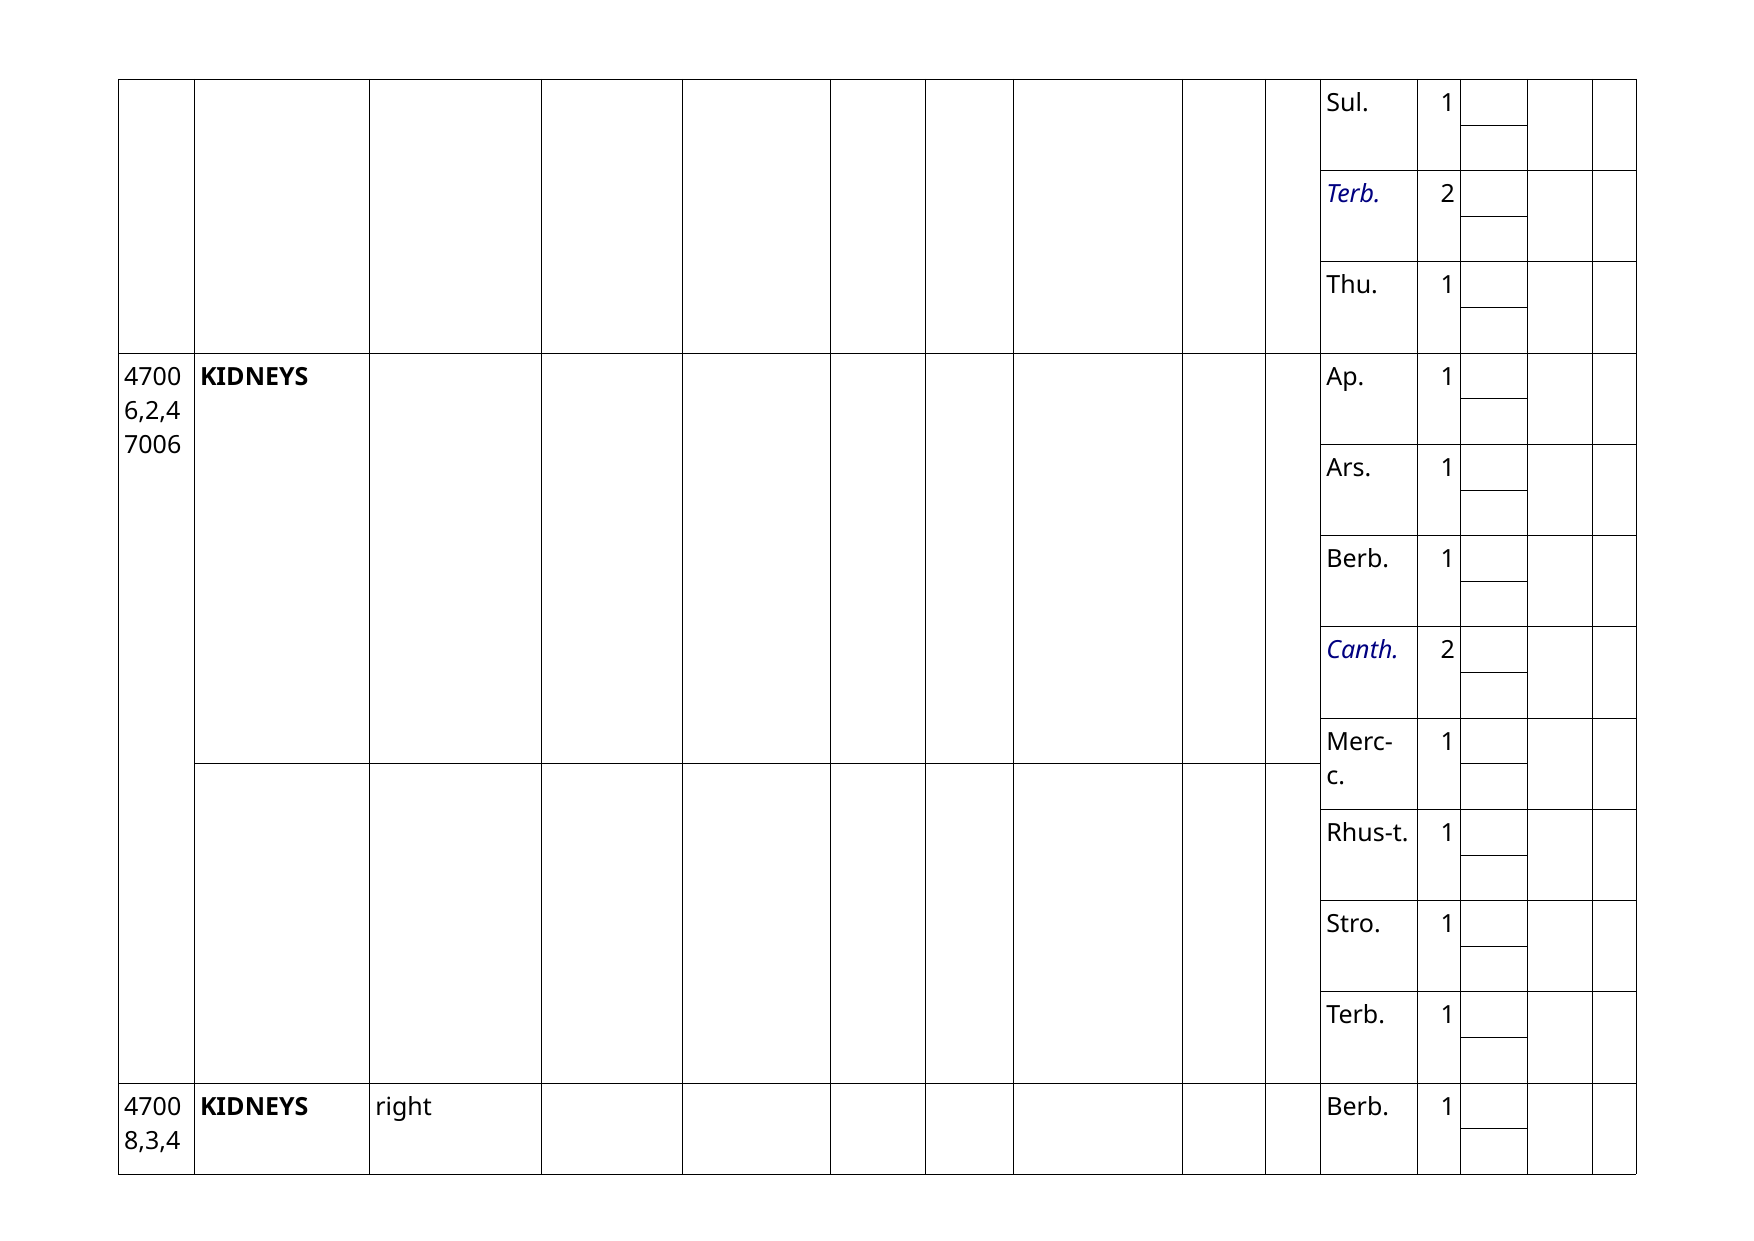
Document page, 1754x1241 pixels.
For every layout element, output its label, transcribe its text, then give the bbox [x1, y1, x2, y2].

table_cell 2 [1418, 627, 1460, 718]
table_cell [195, 80, 369, 353]
table_cell 1 [1418, 992, 1460, 1083]
table_cell [542, 80, 682, 353]
table_cell Terb. [1321, 992, 1417, 1083]
table_cell 1 [1418, 80, 1460, 170]
table_cell [926, 80, 1013, 353]
table_cell right [370, 1084, 541, 1174]
table_cell [1461, 764, 1527, 809]
table_cell [1266, 354, 1320, 763]
table_cell [1528, 627, 1592, 718]
table_cell [831, 354, 925, 763]
table_cell [1593, 992, 1636, 1083]
table_cell [1461, 856, 1527, 900]
table_cell 47006,2,47006 [119, 354, 194, 1083]
table_cell [1461, 536, 1527, 581]
table_cell [542, 354, 682, 763]
table_cell Stro. [1321, 901, 1417, 991]
table_cell Sul. [1321, 80, 1417, 170]
table_cell [1593, 810, 1636, 900]
table_cell [1593, 171, 1636, 261]
table_cell [683, 1084, 830, 1174]
table_cell [1528, 171, 1592, 261]
table_cell [1593, 80, 1636, 170]
table_cell [1461, 399, 1527, 444]
table_cell [1528, 80, 1592, 170]
table_cell [1461, 217, 1527, 261]
table_cell [195, 764, 369, 1083]
table_cell [1461, 719, 1527, 763]
table_cell [1593, 901, 1636, 991]
table_cell [1593, 445, 1636, 535]
table_cell [1183, 764, 1265, 1083]
table_cell [926, 764, 1013, 1083]
table_cell Berb. [1321, 1084, 1417, 1174]
table_cell [926, 354, 1013, 763]
table_cell [831, 80, 925, 353]
table_cell [1528, 536, 1592, 626]
table_cell [1183, 354, 1265, 763]
table_cell 1 [1418, 1084, 1460, 1174]
table_cell [370, 354, 541, 763]
table_cell [1183, 1084, 1265, 1174]
table_cell Ars. [1321, 445, 1417, 535]
table_cell 47008,3,4 [119, 1084, 194, 1174]
table_cell kidneys [195, 354, 369, 763]
table_cell 1 [1418, 810, 1460, 900]
table_cell [1593, 536, 1636, 626]
table_cell [1461, 627, 1527, 672]
table_cell [1528, 1084, 1592, 1174]
table_cell [683, 764, 830, 1083]
table_cell [1528, 445, 1592, 535]
table_cell [1461, 810, 1527, 854]
table_cell [1461, 1038, 1527, 1083]
table_cell [1528, 719, 1592, 809]
table_cell [1461, 901, 1527, 946]
table_cell [370, 80, 541, 353]
table_cell [1014, 354, 1182, 763]
table_cell [1461, 308, 1527, 353]
table_cell [1461, 354, 1527, 398]
table_cell [1593, 719, 1636, 809]
table_cell [1461, 80, 1527, 124]
table_cell [683, 80, 830, 353]
table_cell [1528, 810, 1592, 900]
table_cell [1461, 491, 1527, 535]
table_cell [1461, 262, 1527, 307]
table_cell [1461, 171, 1527, 216]
table_cell Berb. [1321, 536, 1417, 626]
table_cell Ap. [1321, 354, 1417, 444]
table_cell [831, 1084, 925, 1174]
table_cell [1461, 1084, 1527, 1128]
table_cell [831, 764, 925, 1083]
table_cell 1 [1418, 262, 1460, 353]
table_cell 2 [1418, 171, 1460, 261]
table_cell [1461, 1129, 1527, 1174]
table_cell [1528, 262, 1592, 353]
table_cell Merc-c. [1321, 719, 1417, 809]
table_cell [1593, 262, 1636, 353]
table_cell Rhus-t. [1321, 810, 1417, 900]
table_cell [1461, 947, 1527, 991]
table_cell [1593, 1084, 1636, 1174]
table_cell [119, 80, 194, 353]
table_cell Canth. [1321, 627, 1417, 718]
table_cell kidneys [195, 1084, 369, 1174]
table_cell [1014, 764, 1182, 1083]
table_cell [370, 764, 541, 1083]
table_cell 1 [1418, 901, 1460, 991]
table_cell [1528, 901, 1592, 991]
table_cell [1461, 992, 1527, 1037]
table_cell [1593, 627, 1636, 718]
table_cell [1461, 445, 1527, 489]
table_cell [1461, 582, 1527, 626]
table_cell [1183, 80, 1265, 353]
table_cell Thu. [1321, 262, 1417, 353]
table_cell 1 [1418, 445, 1460, 535]
table_cell [542, 764, 682, 1083]
table_cell [1528, 992, 1592, 1083]
table_cell [1266, 1084, 1320, 1174]
table_cell [1266, 764, 1320, 1083]
table_cell [1461, 673, 1527, 718]
table_cell [1014, 1084, 1182, 1174]
table_cell Terb. [1321, 171, 1417, 261]
table_cell [1461, 126, 1527, 170]
table_cell [1593, 354, 1636, 444]
table_cell [926, 1084, 1013, 1174]
table_cell 1 [1418, 536, 1460, 626]
table_cell [1266, 80, 1320, 353]
table_cell [1014, 80, 1182, 353]
table_cell 1 [1418, 719, 1460, 809]
table_cell 1 [1418, 354, 1460, 444]
table_cell [542, 1084, 682, 1174]
table_cell [1528, 354, 1592, 444]
table_cell [683, 354, 830, 763]
